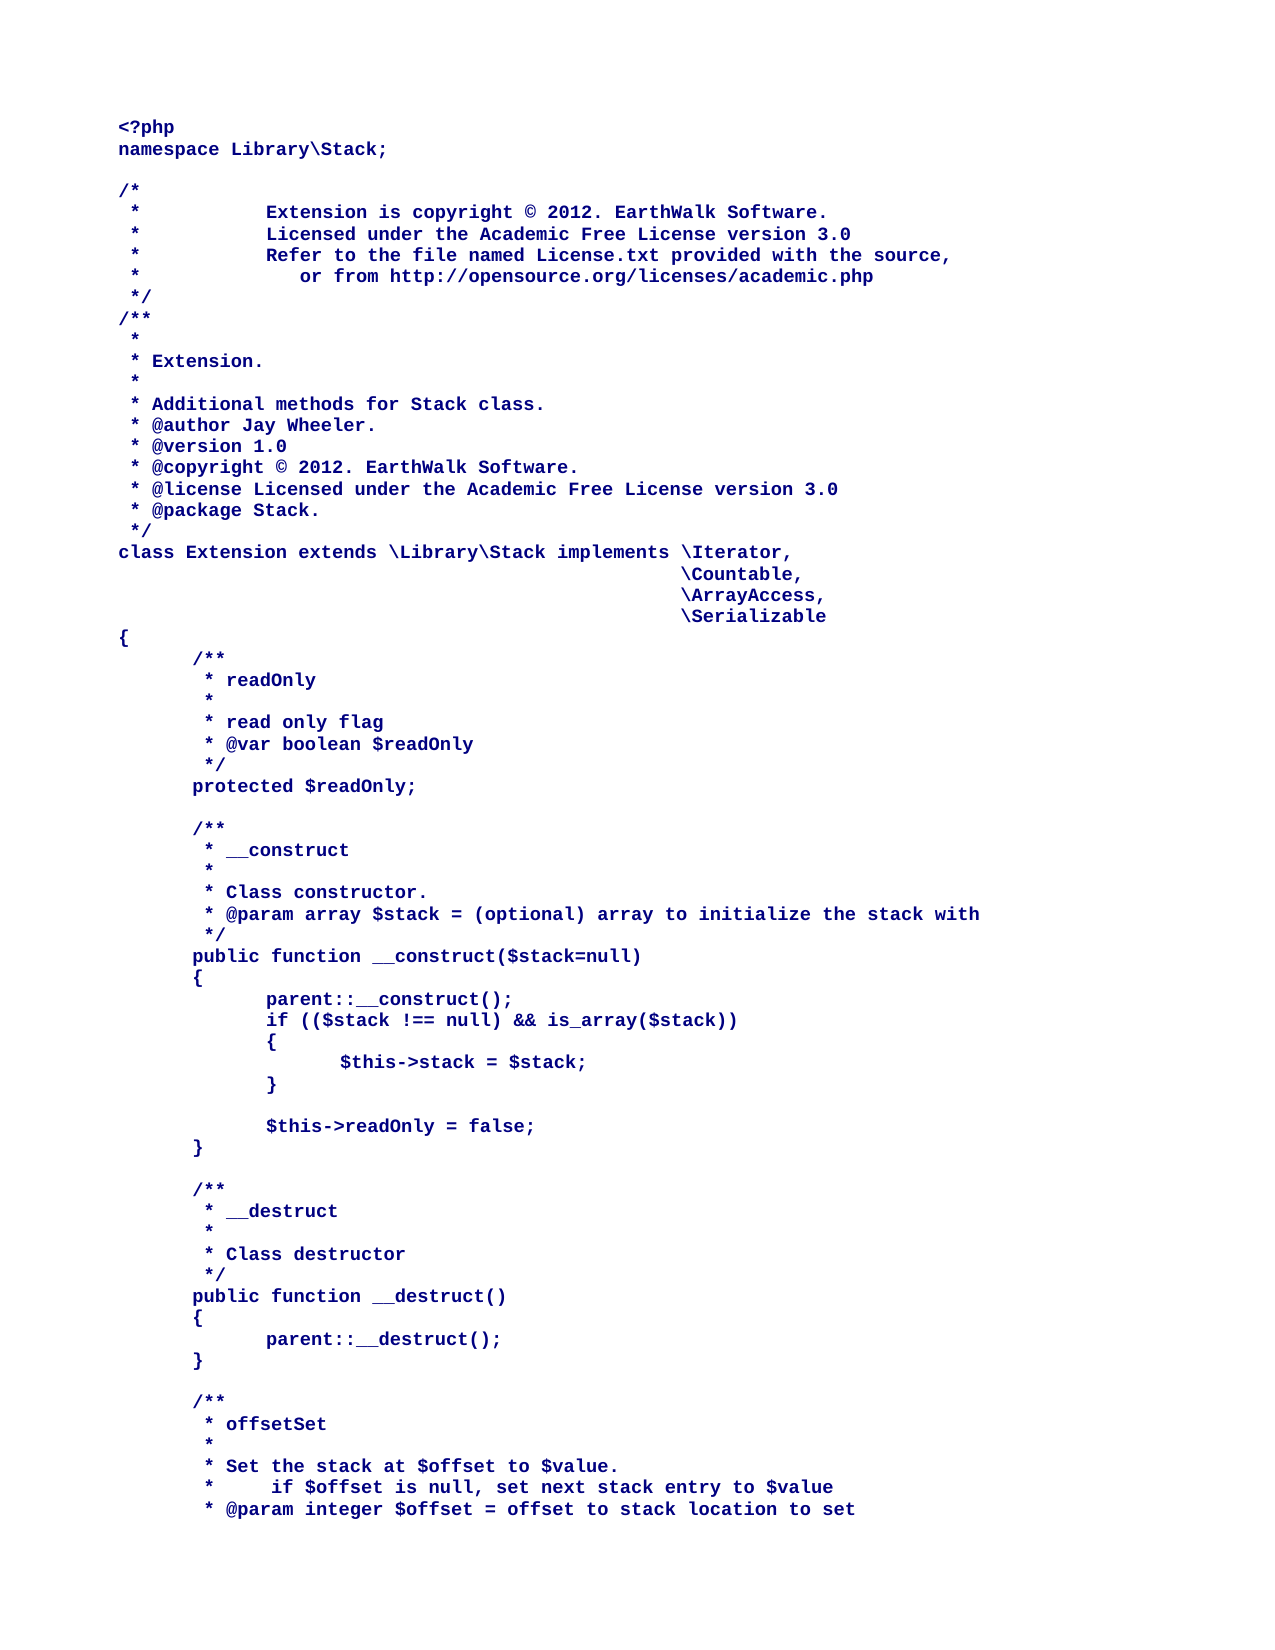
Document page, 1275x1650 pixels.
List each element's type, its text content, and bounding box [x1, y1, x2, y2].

text * [118, 1223, 1157, 1244]
text { [118, 1032, 1157, 1053]
text /** [118, 649, 1157, 671]
text * Licensed under the Academic Free License version 3.0 [118, 224, 1157, 246]
text /** [118, 1181, 1157, 1202]
text * __destruct [118, 1202, 1157, 1223]
text } [118, 1351, 1157, 1372]
text * readOnly [118, 671, 1157, 692]
text * @param integer $offset = offset to stack location to set [118, 1499, 1157, 1521]
text * [118, 692, 1157, 713]
text * Class constructor. [118, 883, 1157, 904]
text * __construct [118, 841, 1157, 862]
text <?php [118, 118, 1157, 139]
text { [118, 1308, 1157, 1329]
text public function __destruct() [118, 1287, 1157, 1308]
text $this->readOnly = false; [118, 1117, 1157, 1138]
text { [118, 968, 1157, 989]
text * [118, 373, 1157, 394]
text /** [118, 1393, 1157, 1414]
text /** [118, 309, 1157, 331]
text * Extension. [118, 352, 1157, 373]
text namespace Library\Stack; [118, 139, 1157, 161]
text \Countable, [118, 564, 1157, 586]
text $this->stack = $stack; [118, 1053, 1157, 1074]
text /* [118, 182, 1157, 203]
text * [118, 862, 1157, 883]
text * @var boolean $readOnly [118, 734, 1157, 756]
text * @author Jay Wheeler. [118, 416, 1157, 437]
text * @package Stack. [118, 501, 1157, 522]
text parent::__destruct(); [118, 1329, 1157, 1351]
text */ [118, 756, 1157, 777]
text */ [118, 926, 1157, 947]
text * [118, 1436, 1157, 1457]
text parent::__construct(); [118, 989, 1157, 1011]
text * @version 1.0 [118, 437, 1157, 458]
text */ [118, 288, 1157, 309]
text * Additional methods for Stack class. [118, 394, 1157, 416]
text } [118, 1138, 1157, 1159]
text * @copyright © 2012. EarthWalk Software. [118, 458, 1157, 479]
text * @param array $stack = (optional) array to initialize the stack with [118, 904, 1157, 926]
text * Class destructor [118, 1244, 1157, 1266]
text * read only flag [118, 713, 1157, 734]
text \Serializable [118, 607, 1157, 628]
text } [118, 1074, 1157, 1096]
text if (($stack !== null) && is_array($stack)) [118, 1011, 1157, 1032]
text { [118, 628, 1157, 649]
text * Set the stack at $offset to $value. [118, 1457, 1157, 1478]
text */ [118, 522, 1157, 543]
text class Extension extends \Library\Stack implements \Iterator, [118, 543, 1157, 564]
text */ [118, 1266, 1157, 1287]
text protected $readOnly; [118, 777, 1157, 798]
text /** [118, 819, 1157, 841]
text * Extension is copyright © 2012. EarthWalk Software. [118, 203, 1157, 224]
text \ArrayAccess, [118, 586, 1157, 607]
text * offsetSet [118, 1414, 1157, 1436]
text * [118, 331, 1157, 352]
text * or from http://opensource.org/licenses/academic.php [118, 267, 1157, 288]
text public function __construct($stack=null) [118, 947, 1157, 968]
text * if $offset is null, set next stack entry to $value [118, 1478, 1157, 1499]
text * @license Licensed under the Academic Free License version 3.0 [118, 479, 1157, 501]
text * Refer to the file named License.txt provided with the source, [118, 246, 1157, 267]
